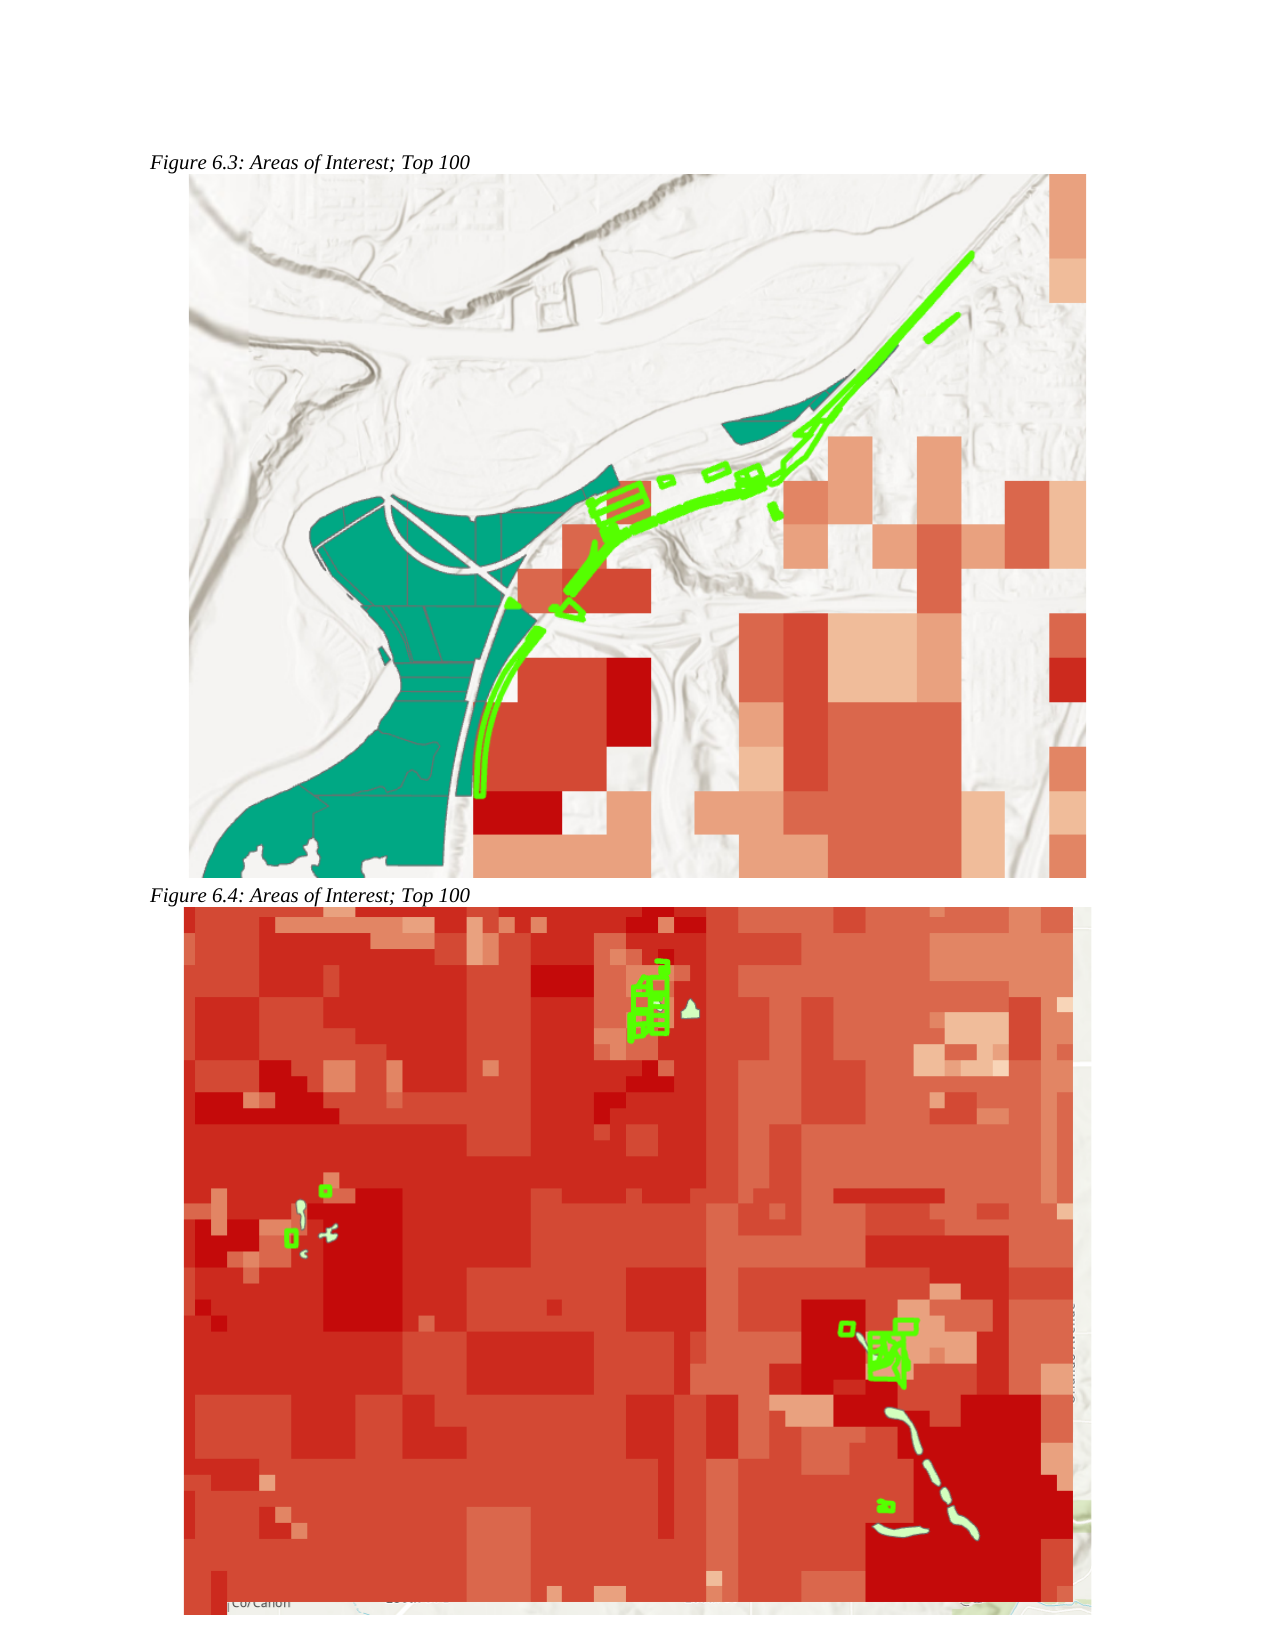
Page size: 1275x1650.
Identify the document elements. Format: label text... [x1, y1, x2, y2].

text Figure 6.3: Areas of Interest; Top 100 [150, 150, 1125, 174]
picture [183, 907, 1092, 1615]
text Figure 6.4: Areas of Interest; Top 100 [150, 883, 1125, 907]
picture [188, 174, 1087, 878]
